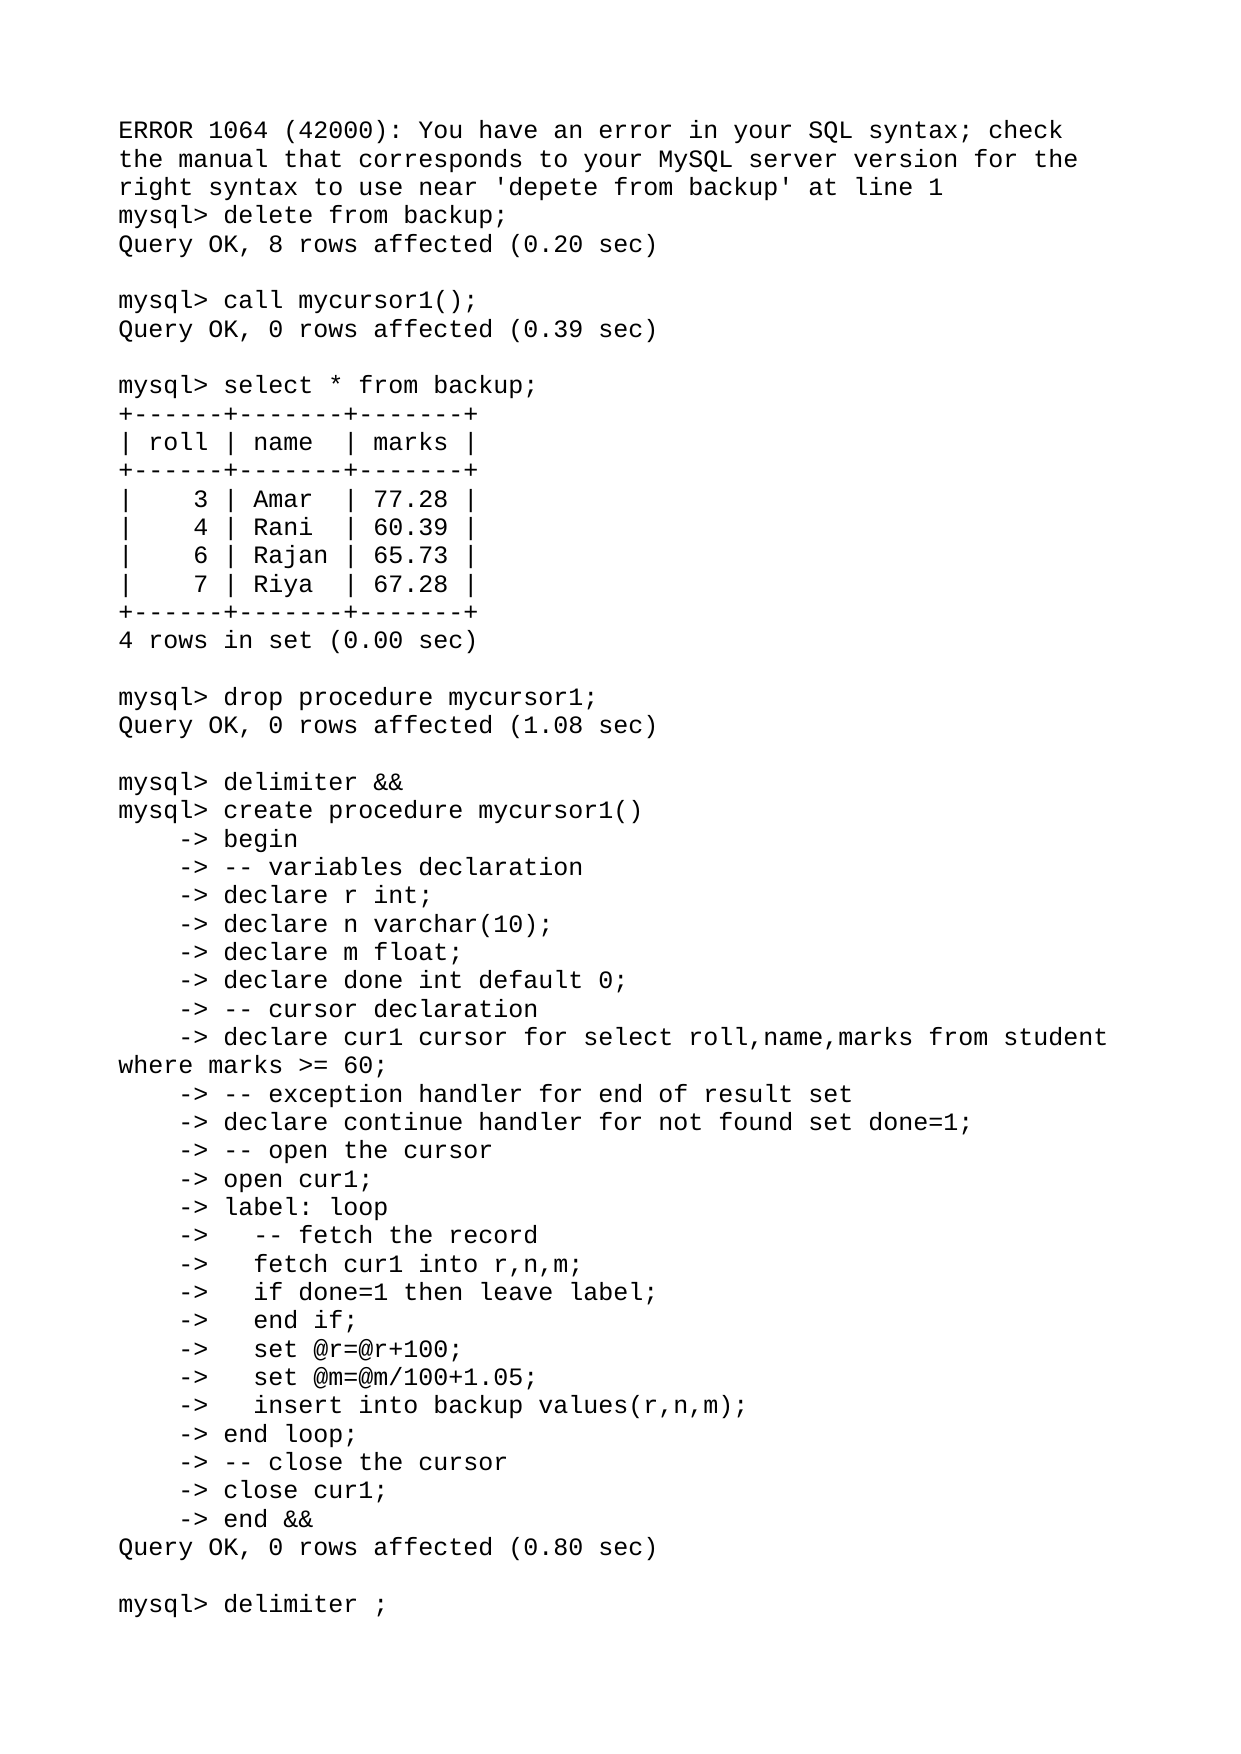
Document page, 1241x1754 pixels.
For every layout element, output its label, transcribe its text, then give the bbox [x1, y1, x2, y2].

text -> declare cur1 cursor for select roll,name,marks from student where marks >= 60; [118, 1025, 1122, 1081]
text -> fetch cur1 into r,n,m; [118, 1251, 1122, 1280]
text -> -- close the cursor [118, 1450, 1122, 1478]
text | 3 | Amar | 77.28 | [118, 486, 1122, 515]
text Query OK, 0 rows affected (1.08 sec) [118, 713, 1122, 741]
text | 4 | Rani | 60.39 | [118, 515, 1122, 543]
text | 7 | Riya | 67.28 | [118, 571, 1122, 600]
text -> close cur1; [118, 1478, 1122, 1506]
text -> declare m float; [118, 940, 1122, 968]
text 4 rows in set (0.00 sec) [118, 628, 1122, 656]
text -> -- open the cursor [118, 1138, 1122, 1166]
text mysql> delete from backup; [118, 203, 1122, 231]
text -> label: loop [118, 1195, 1122, 1223]
text -> declare done int default 0; [118, 968, 1122, 996]
text -> end if; [118, 1308, 1122, 1336]
text mysql> delimiter && [118, 770, 1122, 798]
text -> -- variables declaration [118, 855, 1122, 883]
text mysql> call mycursor1(); [118, 288, 1122, 316]
text mysql> delimiter ; [118, 1591, 1122, 1620]
text -> end && [118, 1506, 1122, 1535]
text -> -- cursor declaration [118, 996, 1122, 1025]
text -> end loop; [118, 1421, 1122, 1450]
text +------+-------+-------+ [118, 401, 1122, 430]
text -> set @m=@m/100+1.05; [118, 1365, 1122, 1393]
text mysql> select * from backup; [118, 373, 1122, 401]
text | roll | name | marks | [118, 430, 1122, 458]
text Query OK, 0 rows affected (0.39 sec) [118, 316, 1122, 345]
text -> set @r=@r+100; [118, 1336, 1122, 1365]
text mysql> drop procedure mycursor1; [118, 685, 1122, 713]
text -> insert into backup values(r,n,m); [118, 1393, 1122, 1421]
text mysql> create procedure mycursor1() [118, 798, 1122, 826]
text | 6 | Rajan | 65.73 | [118, 543, 1122, 571]
text -> open cur1; [118, 1166, 1122, 1195]
text Query OK, 0 rows affected (0.80 sec) [118, 1535, 1122, 1563]
text ERROR 1064 (42000): You have an error in your SQL syntax; check the manual that corresponds to your MySQL server version for the right syntax to use near 'depete from backup' at line 1 [118, 118, 1122, 203]
text +------+-------+-------+ [118, 600, 1122, 628]
text -> declare n varchar(10); [118, 911, 1122, 940]
text Query OK, 8 rows affected (0.20 sec) [118, 231, 1122, 260]
text -> begin [118, 826, 1122, 855]
text -> -- exception handler for end of result set [118, 1081, 1122, 1110]
text -> -- fetch the record [118, 1223, 1122, 1251]
text -> if done=1 then leave label; [118, 1280, 1122, 1308]
text -> declare r int; [118, 883, 1122, 911]
text +------+-------+-------+ [118, 458, 1122, 486]
text -> declare continue handler for not found set done=1; [118, 1110, 1122, 1138]
